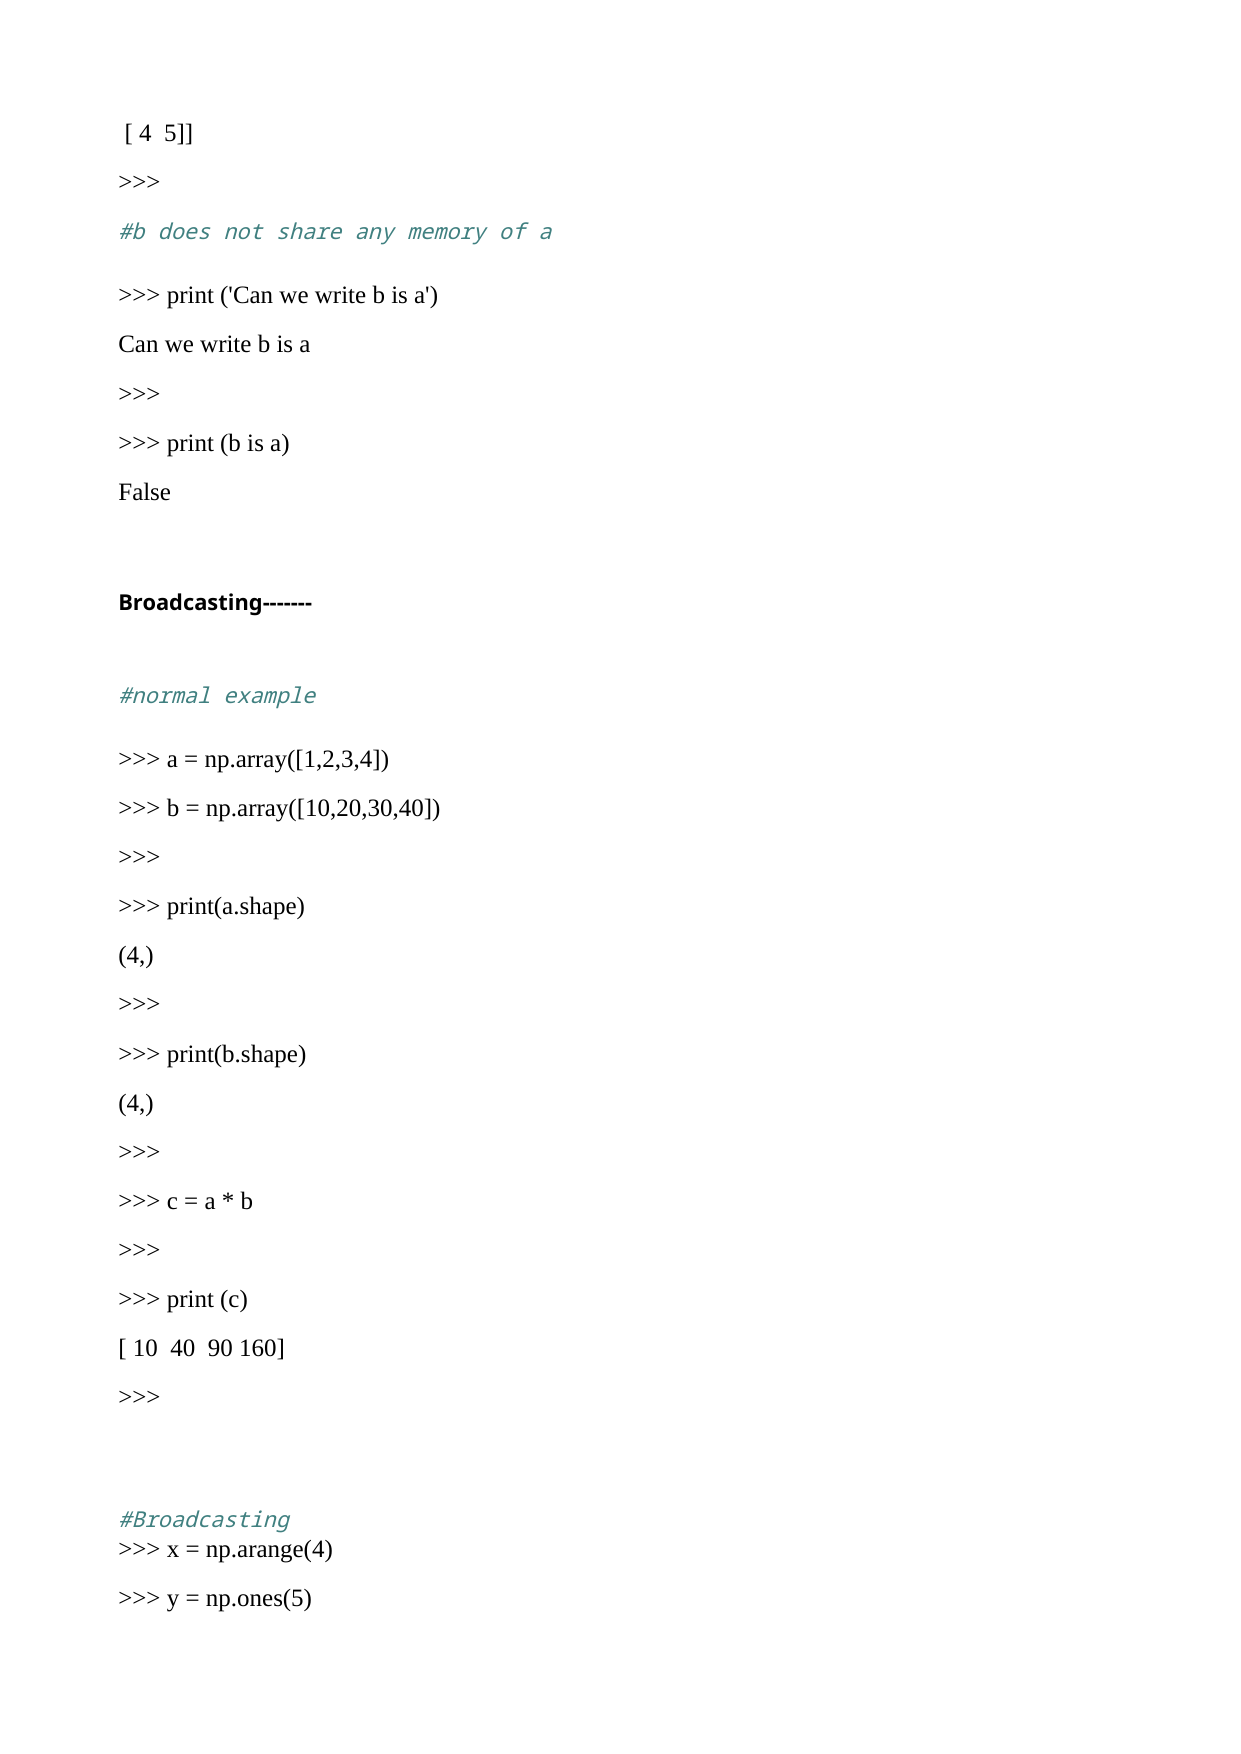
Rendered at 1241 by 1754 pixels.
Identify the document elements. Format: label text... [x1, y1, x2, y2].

text >>> print(b.shape) [118, 1039, 1122, 1067]
text >>> b = np.array([10,20,30,40]) [118, 793, 1122, 822]
text >>> [118, 167, 1122, 196]
text #b does not share any memory of a [118, 216, 1122, 246]
text [ 4 5]] [118, 118, 1122, 147]
text >>> print (b is a) [118, 428, 1122, 456]
text False [118, 477, 1122, 506]
text >>> a = np.array([1,2,3,4]) [118, 710, 1122, 773]
text >>> print ('Can we write b is a') [118, 246, 1122, 309]
text >>> [118, 842, 1122, 871]
text [ 10 40 90 160] [118, 1333, 1122, 1362]
text >>> [118, 379, 1122, 407]
text >>> [118, 1382, 1122, 1411]
text >>> [118, 1137, 1122, 1166]
subtitle Broadcasting------- [118, 587, 1122, 617]
text #normal example [118, 680, 1122, 710]
text >>> x = np.arange(4) [118, 1534, 1122, 1562]
text >>> print(a.shape) [118, 891, 1122, 920]
text (4,) [118, 1088, 1122, 1116]
text #Broadcasting [118, 1504, 1122, 1534]
text (4,) [118, 941, 1122, 969]
text >>> print (c) [118, 1284, 1122, 1313]
text >>> c = a * b [118, 1186, 1122, 1214]
text >>> [118, 989, 1122, 1018]
text >>> [118, 1235, 1122, 1264]
text Can we write b is a [118, 329, 1122, 358]
text >>> y = np.ones(5) [118, 1583, 1122, 1611]
